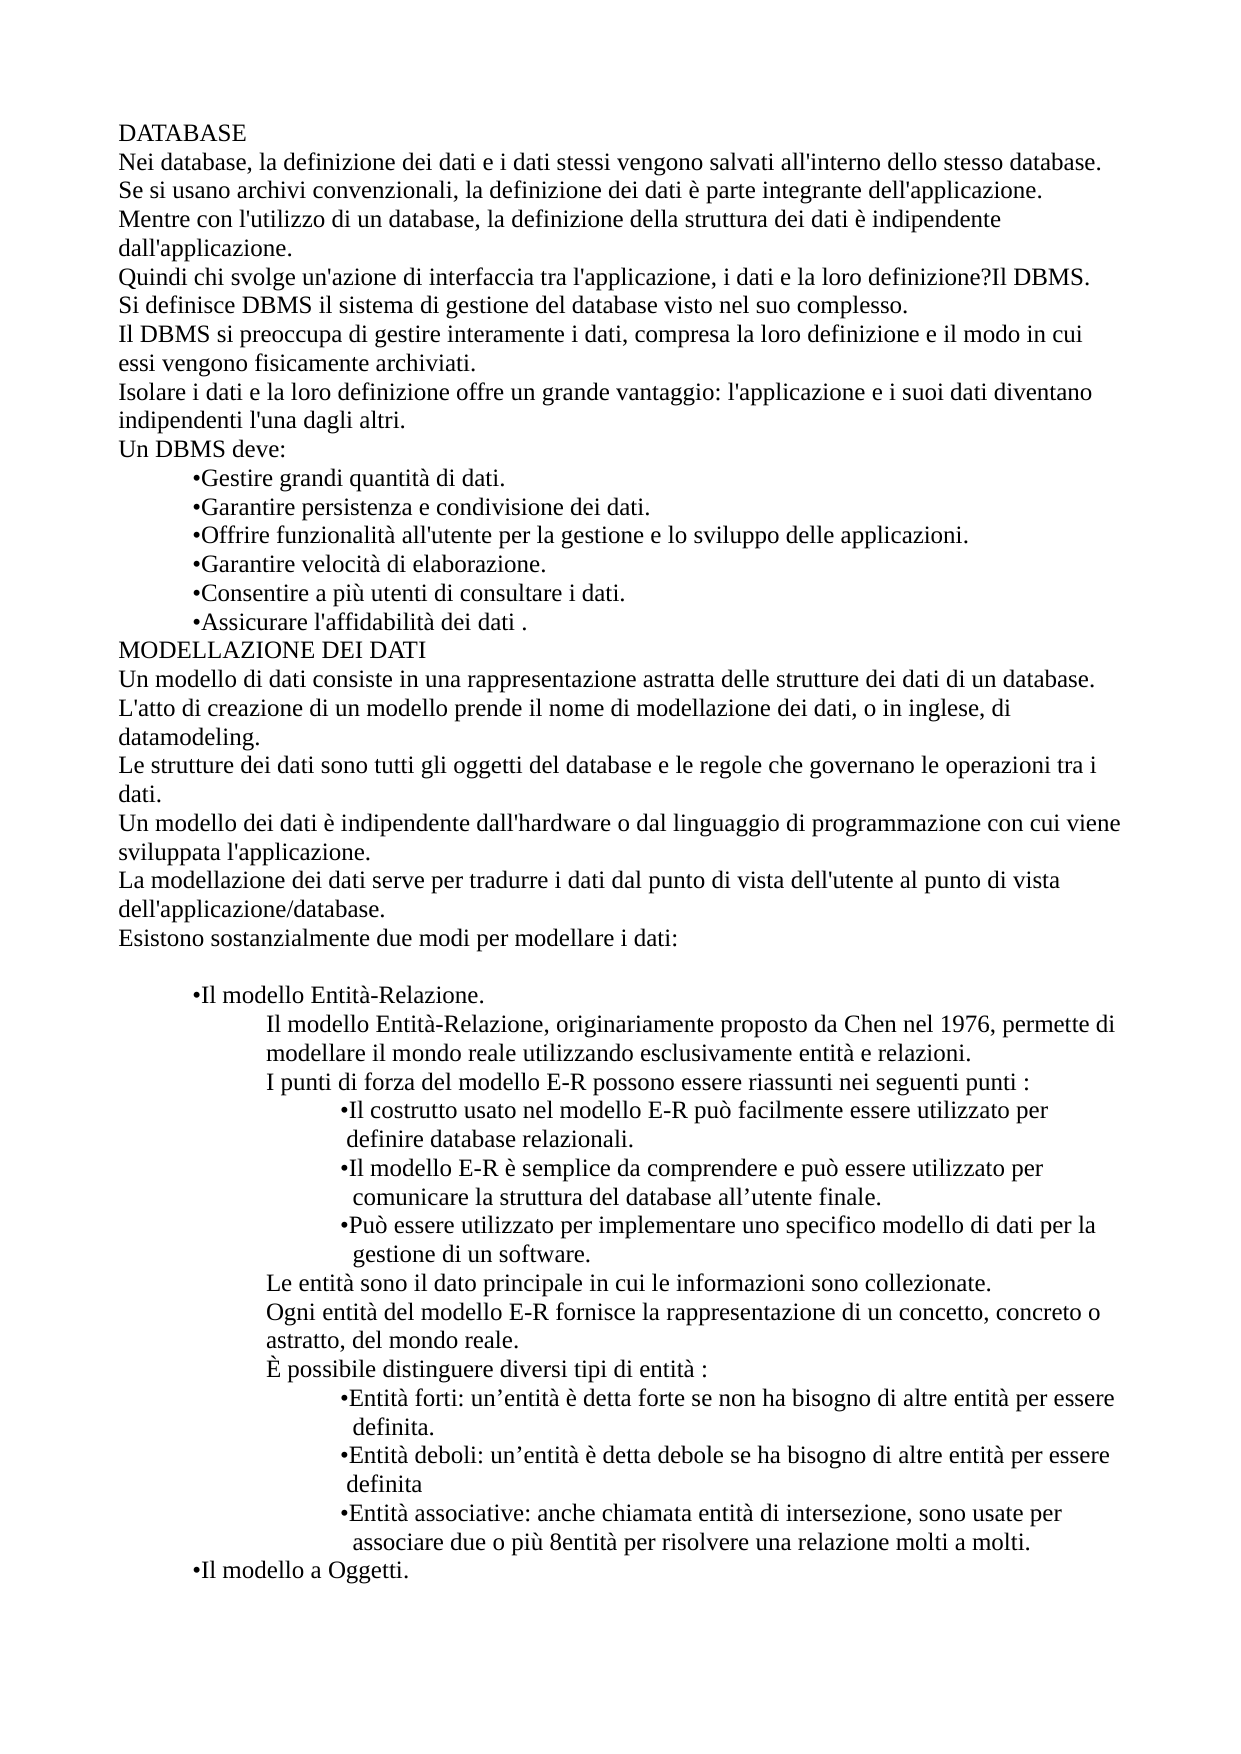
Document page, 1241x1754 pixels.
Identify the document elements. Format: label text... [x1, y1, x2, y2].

text Un modello di dati consiste in una rappresentazione astratta delle strutture dei dati di un database. [118, 664, 1122, 693]
text Nei database, la definizione dei dati e i dati stessi vengono salvati all'interno dello stesso database. [118, 147, 1122, 176]
text •Entità forti: un’entità è detta forte se non ha bisogno di altre entità per essere definita. [118, 1383, 1122, 1441]
text È possibile distinguere diversi tipi di entità : [118, 1354, 1122, 1383]
text Quindi chi svolge un'azione di interfaccia tra l'applicazione, i dati e la loro definizione?Il DBMS. [118, 262, 1122, 291]
text •Consentire a più utenti di consultare i dati. [118, 578, 1122, 607]
text •Gestire grandi quantità di dati. [118, 463, 1122, 492]
text La modellazione dei dati serve per tradurre i dati dal punto di vista dell'utente al punto di vista dell'applicazione/database. [118, 866, 1122, 923]
text Un modello dei dati è indipendente dall'hardware o dal linguaggio di programmazione con cui viene sviluppata l'applicazione. [118, 808, 1122, 866]
text Le strutture dei dati sono tutti gli oggetti del database e le regole che governano le operazioni tra i dati. [118, 751, 1122, 808]
text Il modello Entità-Relazione, originariamente proposto da Chen nel 1976, permette di modellare il mondo reale utilizzando esclusivamente entità e relazioni. [118, 1009, 1122, 1067]
text •Il modello E-R è semplice da comprendere e può essere utilizzato per comunicare la struttura del database all’utente finale. [118, 1153, 1122, 1211]
text •Il costrutto usato nel modello E-R può facilmente essere utilizzato per definire database relazionali. [118, 1096, 1122, 1153]
text •Entità associative: anche chiamata entità di intersezione, sono usate per associare due o più 8entità per risolvere una relazione molti a molti. [118, 1498, 1122, 1556]
text Esistono sostanzialmente due modi per modellare i dati: [118, 923, 1122, 952]
text Il DBMS si preoccupa di gestire interamente i dati, compresa la loro definizione e il modo in cui essi vengono fisicamente archiviati. [118, 319, 1122, 377]
text Mentre con l'utilizzo di un database, la definizione della struttura dei dati è indipendente dall'applicazione. [118, 204, 1122, 262]
text Si definisce DBMS il sistema di gestione del database visto nel suo complesso. [118, 291, 1122, 319]
text •Garantire persistenza e condivisione dei dati. [118, 492, 1122, 521]
text Se si usano archivi convenzionali, la definizione dei dati è parte integrante dell'applicazione. [118, 176, 1122, 204]
text •Entità deboli: un’entità è detta debole se ha bisogno di altre entità per essere definita [118, 1441, 1122, 1498]
text I punti di forza del modello E-R possono essere riassunti nei seguenti punti : [118, 1067, 1122, 1096]
text •Garantire velocità di elaborazione. [118, 549, 1122, 578]
text MODELLAZIONE DEI DATI [118, 636, 1122, 664]
text Un DBMS deve: [118, 434, 1122, 463]
text •Può essere utilizzato per implementare uno specifico modello di dati per la gestione di un software. [118, 1211, 1122, 1268]
text •Il modello a Oggetti. [118, 1556, 1122, 1584]
text Isolare i dati e la loro definizione offre un grande vantaggio: l'applicazione e i suoi dati diventano indipendenti l'una dagli altri. [118, 377, 1122, 434]
text Le entità sono il dato principale in cui le informazioni sono collezionate. [118, 1268, 1122, 1297]
text •Offrire funzionalità all'utente per la gestione e lo sviluppo delle applicazioni. [118, 521, 1122, 549]
text Ogni entità del modello E-R fornisce la rappresentazione di un concetto, concreto o astratto, del mondo reale. [118, 1297, 1122, 1354]
text •Il modello Entità-Relazione. [118, 981, 1122, 1009]
text DATABASE [118, 118, 1122, 147]
text •Assicurare l'affidabilità dei dati . [118, 607, 1122, 636]
text L'atto di creazione di un modello prende il nome di modellazione dei dati, o in inglese, di datamodeling. [118, 693, 1122, 751]
